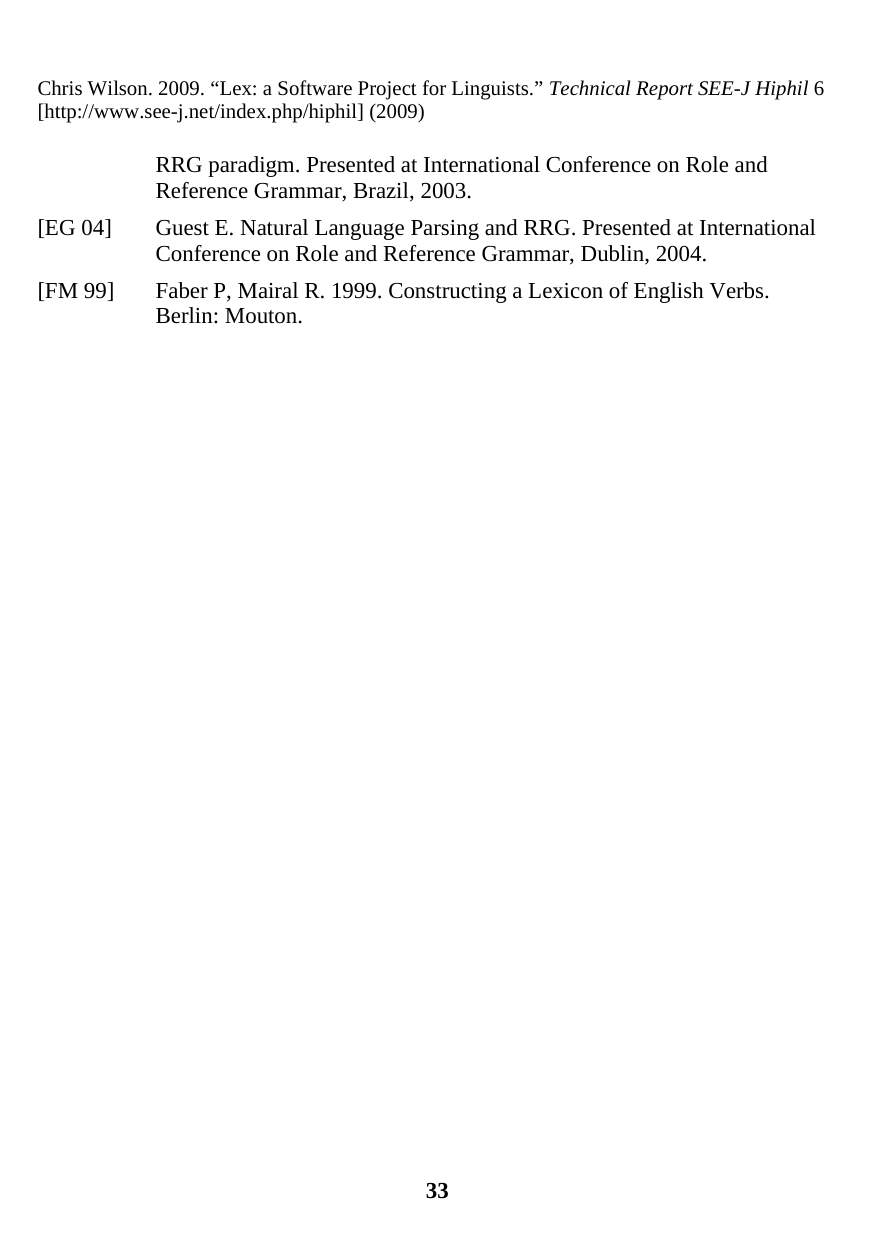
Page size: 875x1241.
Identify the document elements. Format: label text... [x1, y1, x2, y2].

text [EG 04] Guest E. Natural Language Parsing and RRG. Presented at International Conference on Role and Reference Grammar, Dublin, 2004. [37, 215, 837, 266]
text [FM 99] Faber P, Mairal R. 1999. Constructing a Lexicon of English Verbs. Berlin: Mouton. [37, 278, 837, 329]
text RRG paradigm. Presented at International Conference on Role and Reference Grammar, Brazil, 2003. [37, 152, 837, 203]
